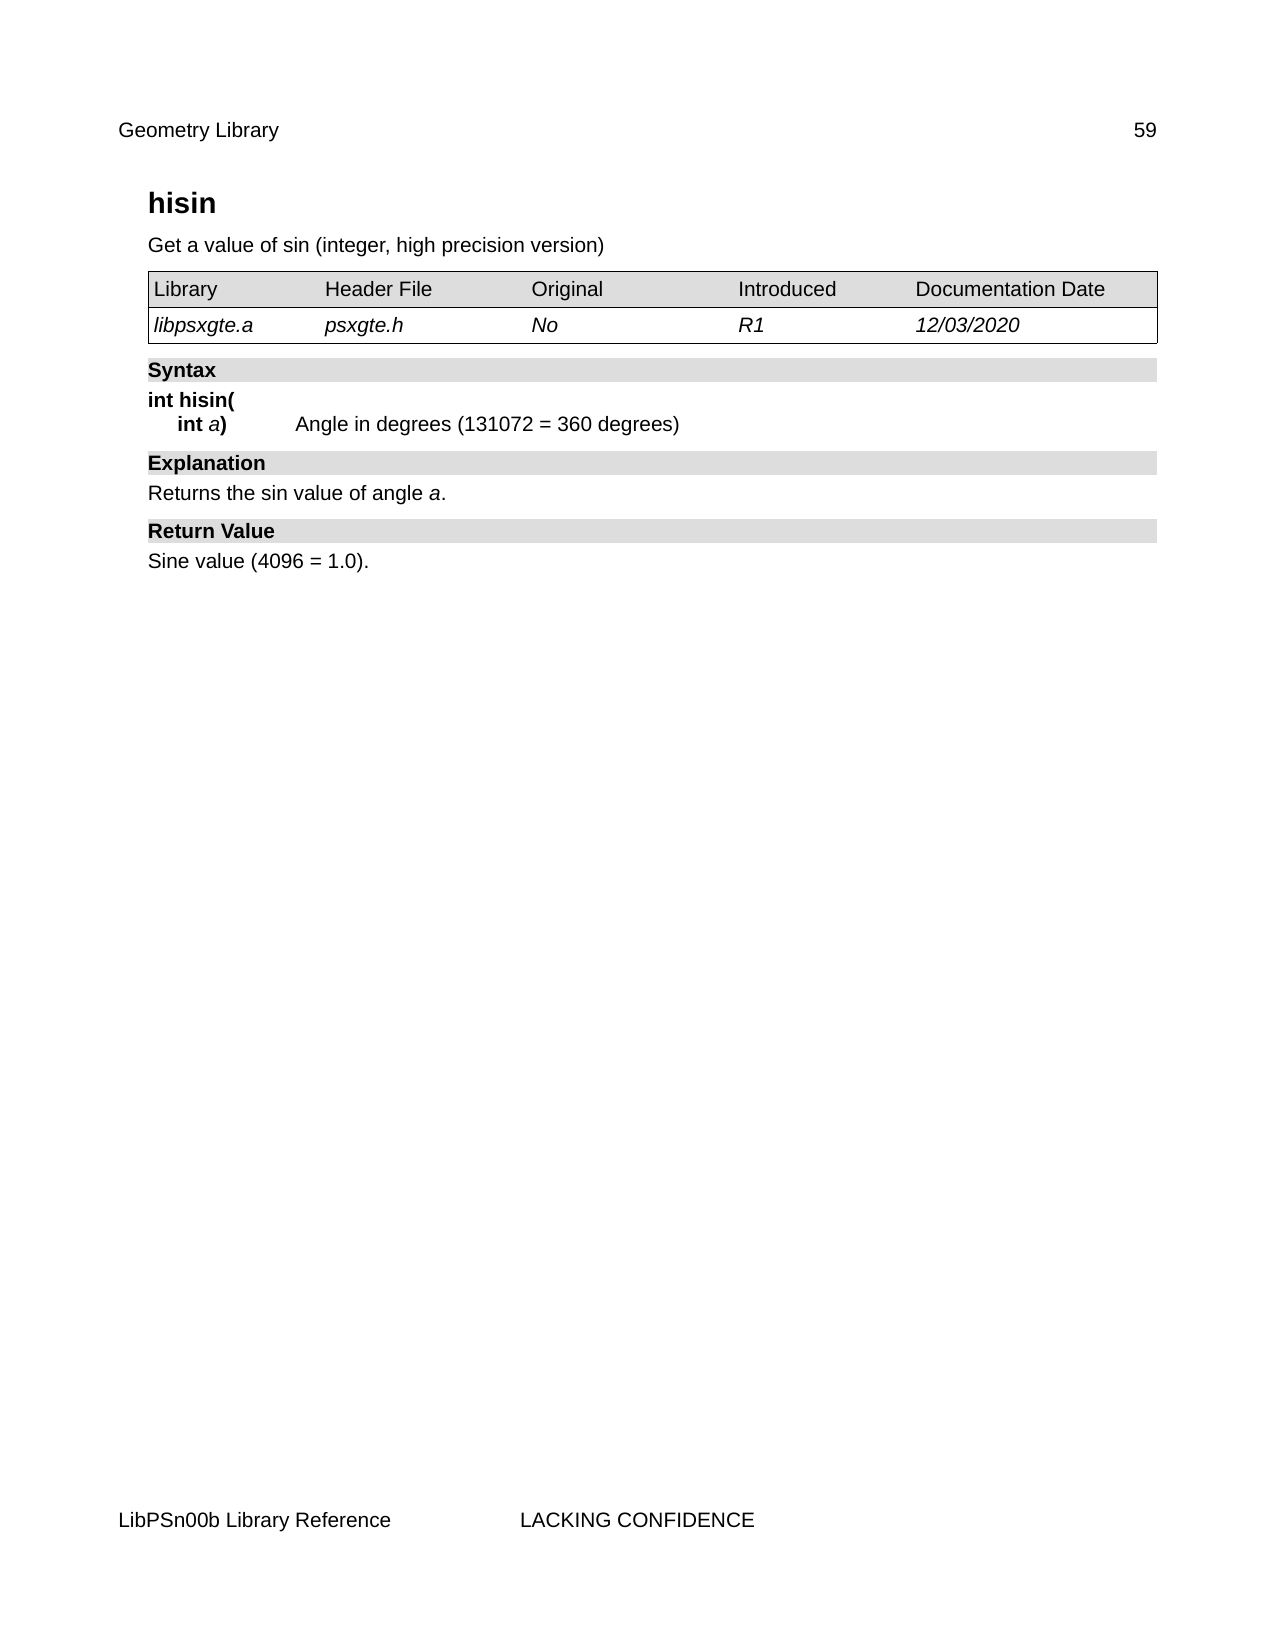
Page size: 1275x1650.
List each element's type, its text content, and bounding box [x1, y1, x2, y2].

text Sine value (4096 = 1.0). [148, 549, 1157, 573]
subtitle Syntax [148, 358, 1157, 382]
subtitle hisin [148, 186, 1157, 220]
text libpsxgte.a psxgte.h No R1 12/03/2020 [149, 308, 1157, 343]
text Library Header File Original Introduced Documentation Date [149, 272, 1157, 307]
text int a) Angle in degrees (131072 = 360 degrees) [148, 412, 1157, 436]
text Returns the sin value of angle a. [148, 481, 1157, 504]
subtitle Explanation [148, 451, 1157, 475]
subtitle Return Value [148, 519, 1157, 543]
text Get a value of sin (integer, high precision version) [148, 232, 1157, 256]
text int hisin( [148, 388, 1157, 412]
